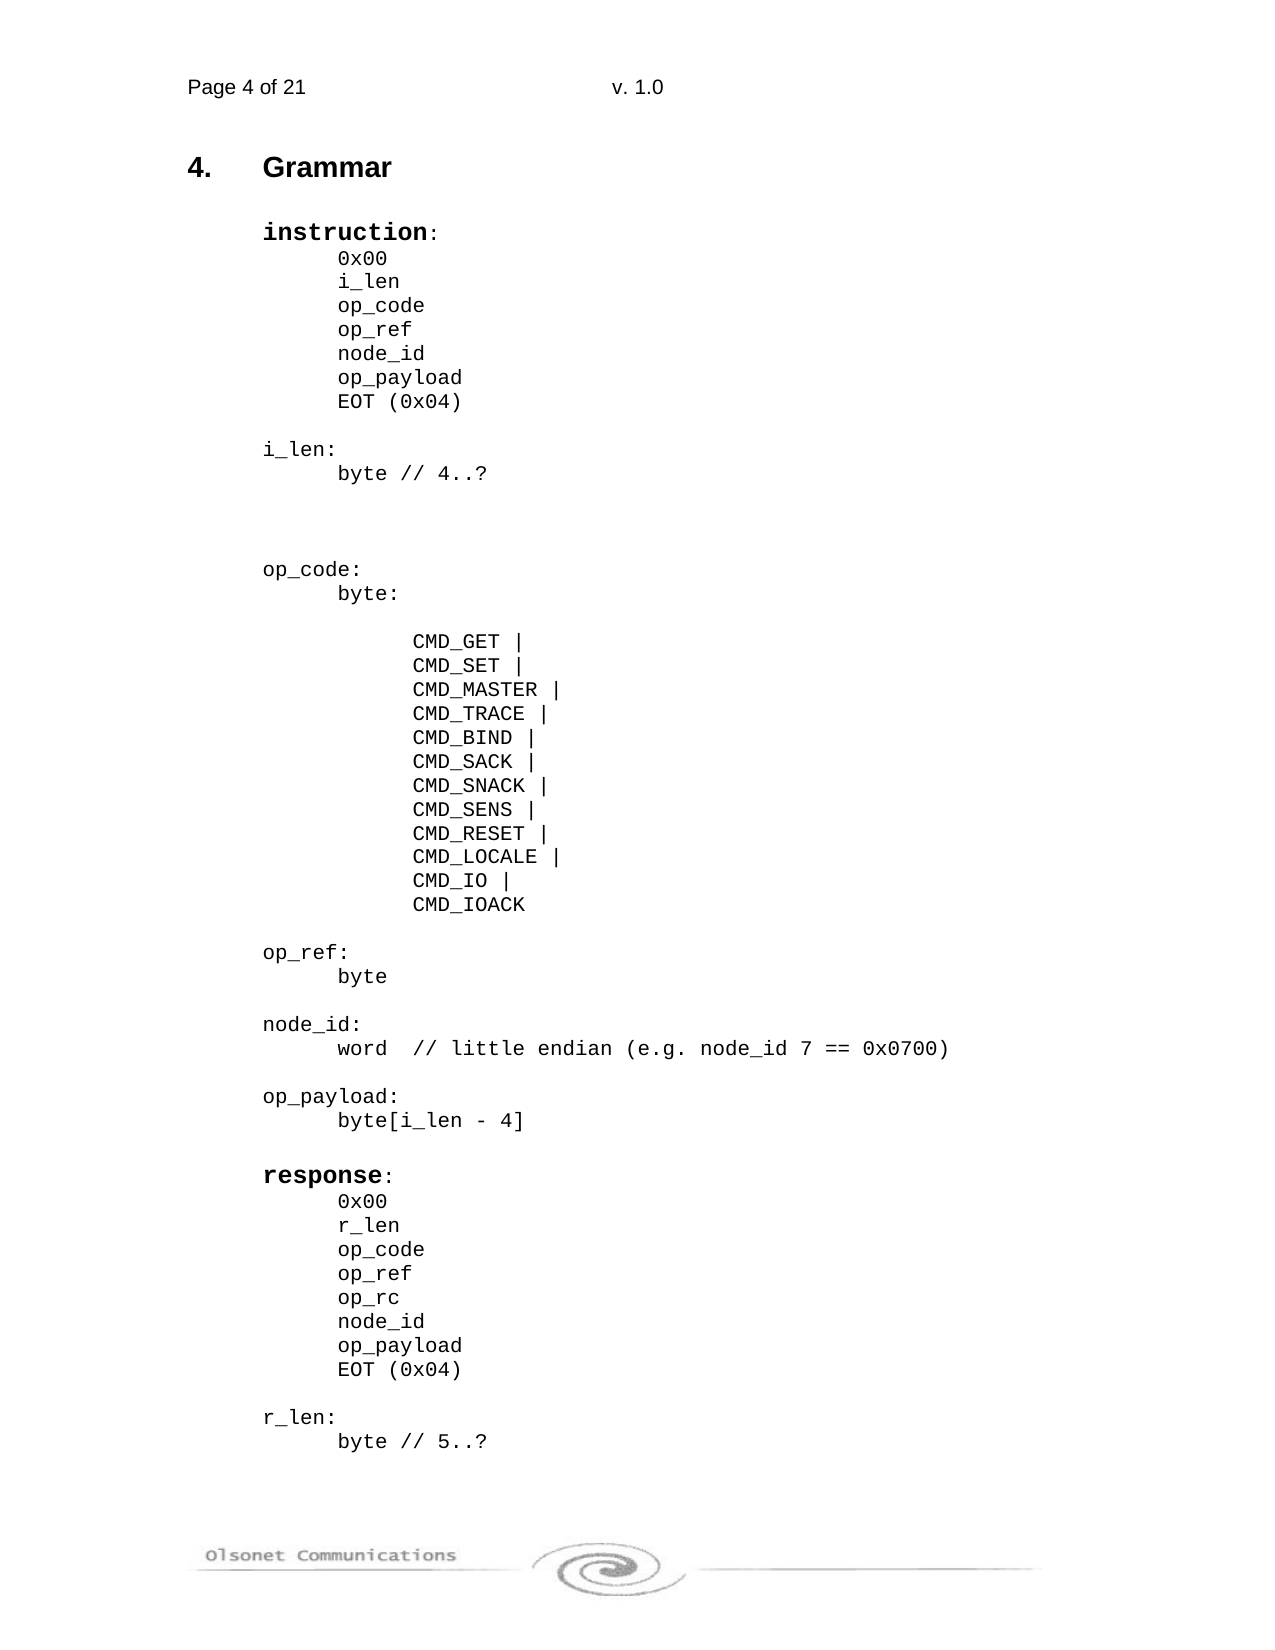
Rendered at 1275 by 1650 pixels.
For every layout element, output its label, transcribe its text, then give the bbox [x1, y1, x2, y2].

text CMD_IO | [262, 870, 1087, 894]
text CMD_BIND | [262, 727, 1087, 751]
text CMD_MASTER | [262, 679, 1087, 703]
text byte // 4..? [262, 463, 1087, 487]
text CMD_SNACK | [262, 774, 1087, 798]
text node_id [262, 1311, 1087, 1335]
text response: [262, 1162, 1087, 1191]
picture [187, 1527, 1043, 1619]
text CMD_SENS | [262, 798, 1087, 822]
text CMD_SACK | [262, 751, 1087, 774]
text op_payload [262, 1335, 1087, 1359]
text op_code: [262, 559, 1087, 583]
text EOT (0x04) [262, 1359, 1087, 1383]
text byte [262, 966, 1087, 990]
text node_id: [262, 1014, 1087, 1038]
text i_len: [262, 439, 1087, 463]
text op_ref [262, 1263, 1087, 1287]
text op_ref [262, 319, 1087, 343]
text op_ref: [262, 942, 1087, 966]
text i_len [262, 271, 1087, 295]
text 0x00 [262, 247, 1087, 271]
text r_len [262, 1215, 1087, 1239]
text node_id [262, 343, 1087, 367]
text op_rc [262, 1287, 1087, 1311]
text op_payload: [262, 1086, 1087, 1110]
text byte[i_len - 4] [262, 1110, 1087, 1134]
text CMD_TRACE | [262, 703, 1087, 727]
text word // little endian (e.g. node_id 7 == 0x0700) [262, 1038, 1087, 1062]
text instruction: [262, 219, 1087, 247]
subtitle Grammar [187, 150, 1087, 183]
text op_code [262, 1239, 1087, 1263]
text CMD_SET | [262, 655, 1087, 679]
text CMD_GET | [262, 631, 1087, 655]
text op_code [262, 295, 1087, 319]
text op_payload [262, 367, 1087, 391]
text CMD_IOACK [262, 894, 1087, 918]
text byte: [262, 583, 1087, 607]
text r_len: [262, 1407, 1087, 1431]
text CMD_LOCALE | [262, 846, 1087, 870]
text byte // 5..? [262, 1431, 1087, 1454]
text CMD_RESET | [262, 822, 1087, 846]
text 0x00 [262, 1191, 1087, 1215]
text EOT (0x04) [262, 391, 1087, 415]
